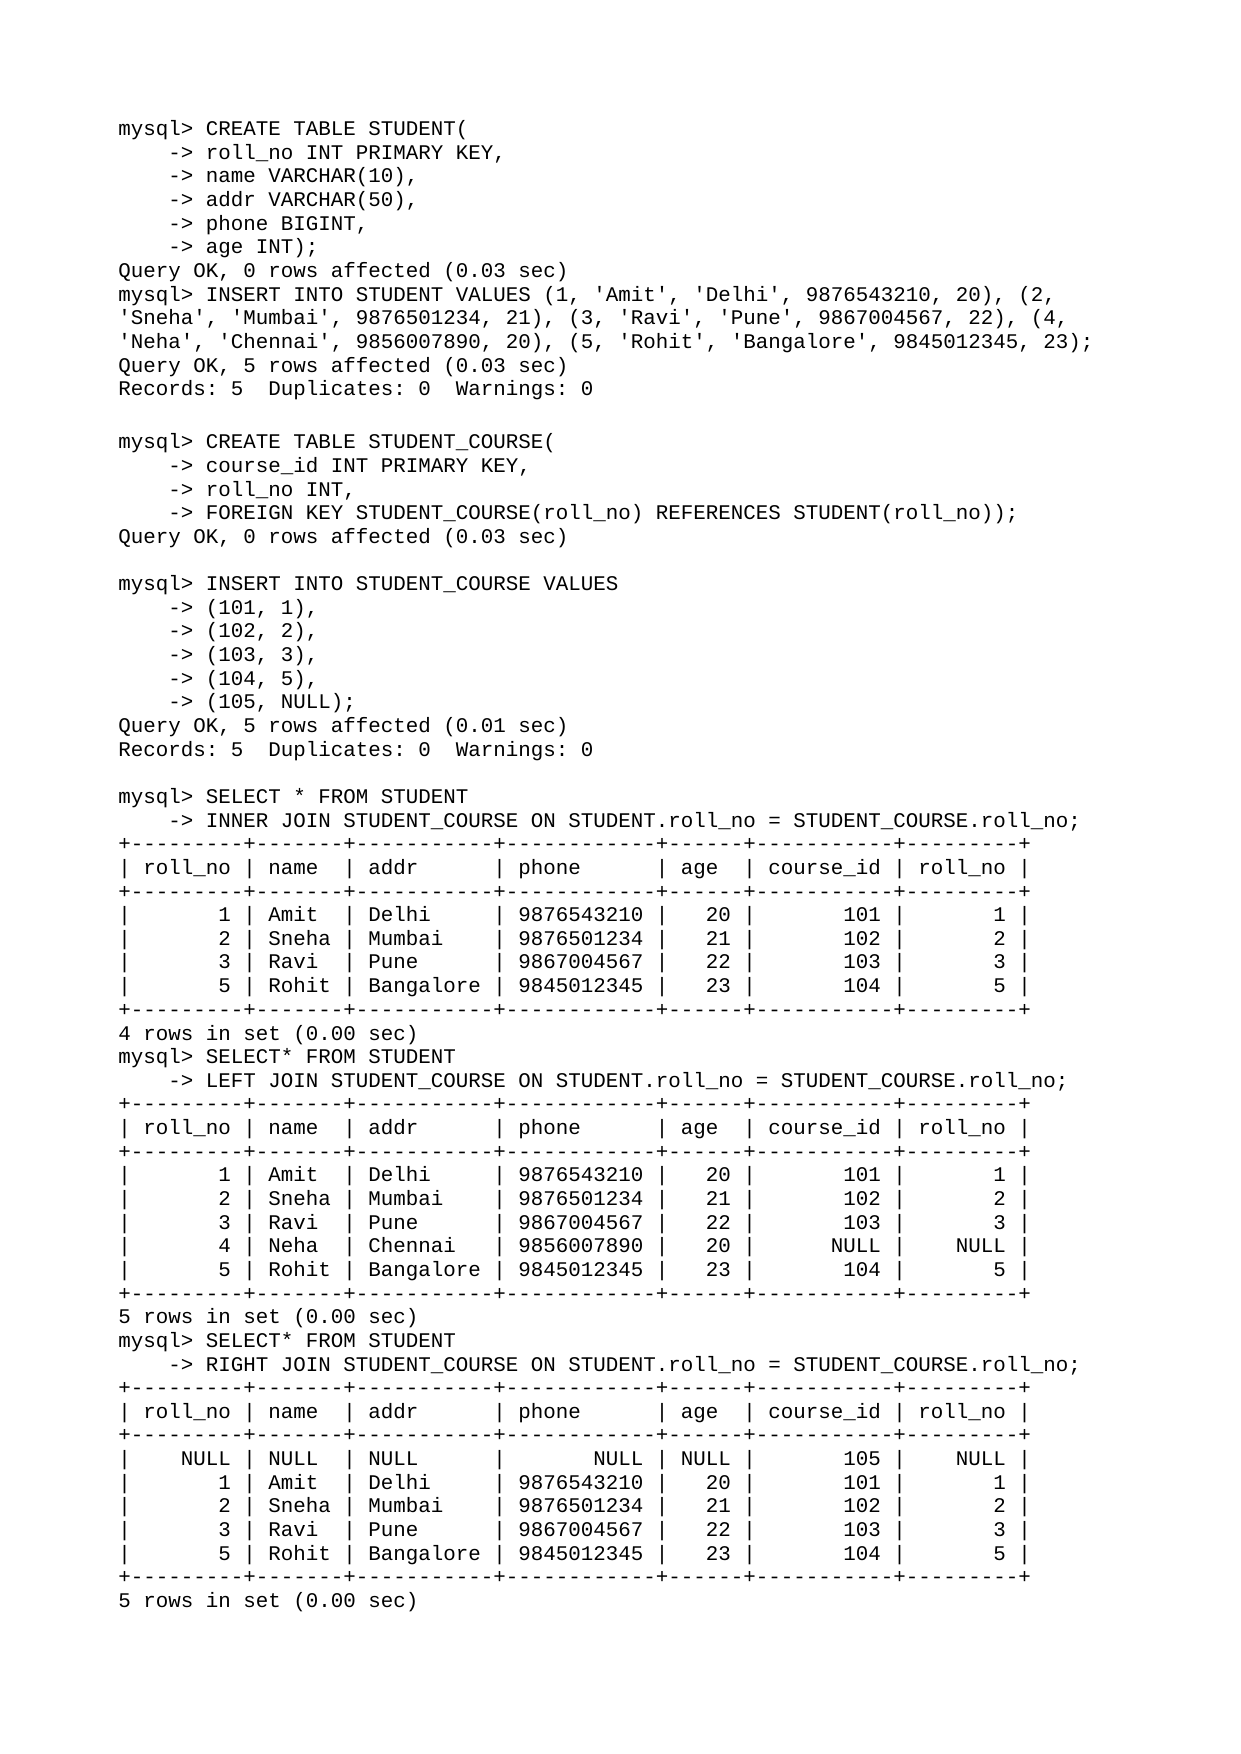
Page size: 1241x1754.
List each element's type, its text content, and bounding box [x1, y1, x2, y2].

text mysql> CREATE TABLE STUDENT( [118, 118, 1122, 142]
text | 1 | Amit | Delhi | 9876543210 | 20 | 101 | 1 | [118, 1164, 1122, 1188]
text Query OK, 0 rows affected (0.03 sec) [118, 260, 1122, 284]
text -> name VARCHAR(10), [118, 165, 1122, 189]
text +---------+-------+-----------+------------+------+-----------+---------+ [118, 1566, 1122, 1590]
text | 2 | Sneha | Mumbai | 9876501234 | 21 | 102 | 2 | [118, 1188, 1122, 1212]
text -> LEFT JOIN STUDENT_COURSE ON STUDENT.roll_no = STUDENT_COURSE.roll_no; [118, 1070, 1122, 1093]
text | 4 | Neha | Chennai | 9856007890 | 20 | NULL | NULL | [118, 1235, 1122, 1259]
text -> INNER JOIN STUDENT_COURSE ON STUDENT.roll_no = STUDENT_COURSE.roll_no; [118, 810, 1122, 833]
text | 3 | Ravi | Pune | 9867004567 | 22 | 103 | 3 | [118, 1212, 1122, 1235]
text | 1 | Amit | Delhi | 9876543210 | 20 | 101 | 1 | [118, 1472, 1122, 1495]
text | roll_no | name | addr | phone | age | course_id | roll_no | [118, 857, 1122, 881]
text | 2 | Sneha | Mumbai | 9876501234 | 21 | 102 | 2 | [118, 1495, 1122, 1519]
text +---------+-------+-----------+------------+------+-----------+---------+ [118, 999, 1122, 1022]
text -> roll_no INT PRIMARY KEY, [118, 142, 1122, 165]
text mysql> INSERT INTO STUDENT VALUES (1, 'Amit', 'Delhi', 9876543210, 20), (2, 'Sneha', 'Mumbai', 9876501234, 21), (3, 'Ravi', 'Pune', 9867004567, 22), (4, [118, 284, 1122, 331]
text | 1 | Amit | Delhi | 9876543210 | 20 | 101 | 1 | [118, 904, 1122, 928]
text +---------+-------+-----------+------------+------+-----------+---------+ [118, 833, 1122, 857]
text mysql> CREATE TABLE STUDENT_COURSE( [118, 431, 1122, 455]
text +---------+-------+-----------+------------+------+-----------+---------+ [118, 1283, 1122, 1306]
text mysql> SELECT* FROM STUDENT [118, 1330, 1122, 1353]
text -> (101, 1), [118, 597, 1122, 621]
text | 3 | Ravi | Pune | 9867004567 | 22 | 103 | 3 | [118, 1519, 1122, 1543]
text +---------+-------+-----------+------------+------+-----------+---------+ [118, 1377, 1122, 1401]
text -> RIGHT JOIN STUDENT_COURSE ON STUDENT.roll_no = STUDENT_COURSE.roll_no; [118, 1353, 1122, 1377]
text 'Neha', 'Chennai', 9856007890, 20), (5, 'Rohit', 'Bangalore', 9845012345, 23); [118, 331, 1122, 354]
text 5 rows in set (0.00 sec) [118, 1590, 1122, 1614]
text | roll_no | name | addr | phone | age | course_id | roll_no | [118, 1401, 1122, 1424]
text Records: 5 Duplicates: 0 Warnings: 0 [118, 378, 1122, 402]
text 5 rows in set (0.00 sec) [118, 1306, 1122, 1330]
text -> FOREIGN KEY STUDENT_COURSE(roll_no) REFERENCES STUDENT(roll_no)); [118, 502, 1122, 526]
text +---------+-------+-----------+------------+------+-----------+---------+ [118, 1141, 1122, 1164]
text Query OK, 0 rows affected (0.03 sec) [118, 526, 1122, 549]
text mysql> SELECT* FROM STUDENT [118, 1046, 1122, 1070]
text mysql> INSERT INTO STUDENT_COURSE VALUES [118, 573, 1122, 597]
text | 5 | Rohit | Bangalore | 9845012345 | 23 | 104 | 5 | [118, 975, 1122, 999]
text Query OK, 5 rows affected (0.01 sec) [118, 715, 1122, 739]
text Query OK, 5 rows affected (0.03 sec) [118, 354, 1122, 378]
text | 3 | Ravi | Pune | 9867004567 | 22 | 103 | 3 | [118, 952, 1122, 975]
text -> roll_no INT, [118, 479, 1122, 502]
text | 5 | Rohit | Bangalore | 9845012345 | 23 | 104 | 5 | [118, 1259, 1122, 1283]
text mysql> SELECT * FROM STUDENT [118, 786, 1122, 810]
text -> (103, 3), [118, 644, 1122, 668]
text +---------+-------+-----------+------------+------+-----------+---------+ [118, 1424, 1122, 1448]
text -> course_id INT PRIMARY KEY, [118, 455, 1122, 479]
text 4 rows in set (0.00 sec) [118, 1022, 1122, 1046]
text +---------+-------+-----------+------------+------+-----------+---------+ [118, 881, 1122, 904]
text -> (105, NULL); [118, 691, 1122, 715]
text -> phone BIGINT, [118, 213, 1122, 236]
text | 2 | Sneha | Mumbai | 9876501234 | 21 | 102 | 2 | [118, 928, 1122, 952]
text +---------+-------+-----------+------------+------+-----------+---------+ [118, 1093, 1122, 1117]
text -> addr VARCHAR(50), [118, 189, 1122, 213]
text -> (104, 5), [118, 668, 1122, 691]
text -> (102, 2), [118, 621, 1122, 644]
text | 5 | Rohit | Bangalore | 9845012345 | 23 | 104 | 5 | [118, 1543, 1122, 1566]
text | roll_no | name | addr | phone | age | course_id | roll_no | [118, 1117, 1122, 1141]
text | NULL | NULL | NULL | NULL | NULL | 105 | NULL | [118, 1448, 1122, 1472]
text Records: 5 Duplicates: 0 Warnings: 0 [118, 739, 1122, 762]
text -> age INT); [118, 236, 1122, 260]
